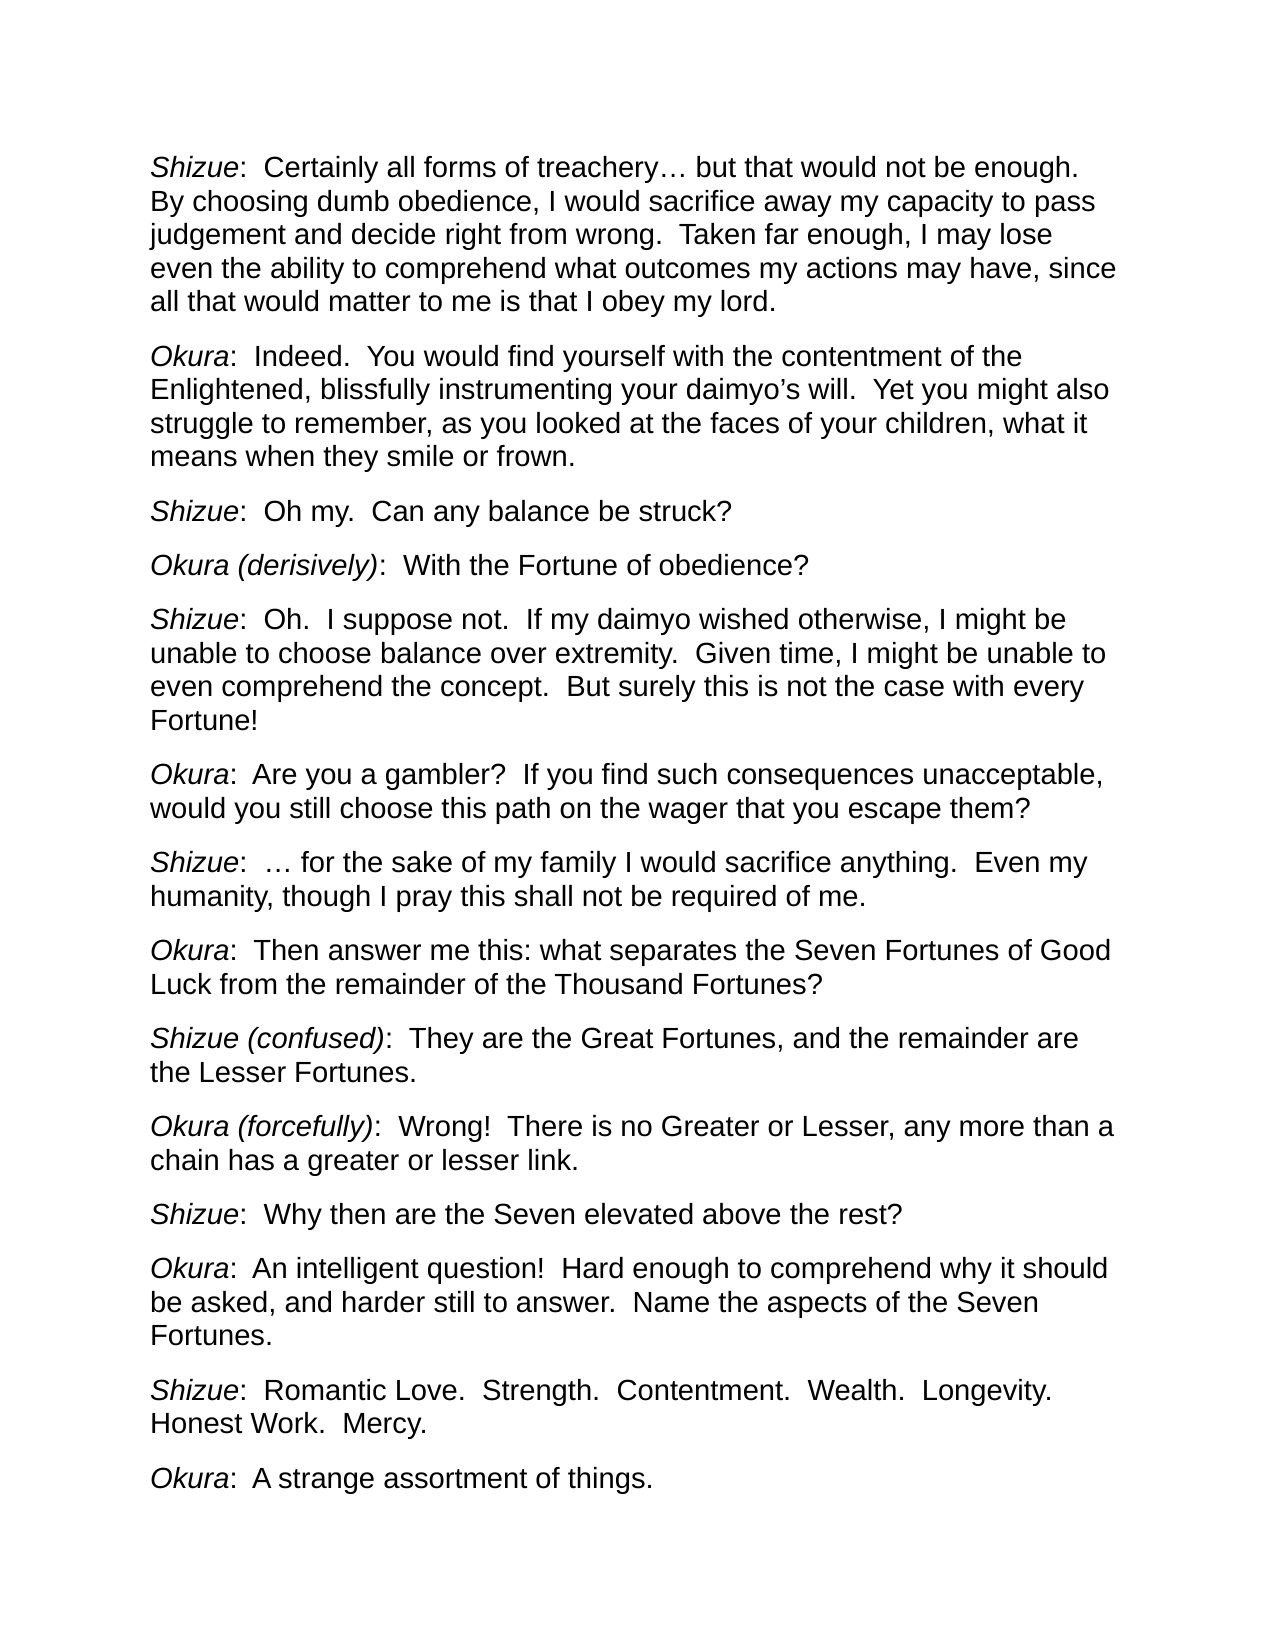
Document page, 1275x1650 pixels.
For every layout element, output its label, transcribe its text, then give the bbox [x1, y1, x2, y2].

text Shizue (confused): They are the Great Fortunes, and the remainder are the Lesser Fortunes. [150, 1021, 1125, 1088]
text Shizue: Certainly all forms of treachery… but that would not be enough. By choosing dumb obedience, I would sacrifice away my capacity to pass judgement and decide right from wrong. Taken far enough, I may lose even the ability to comprehend what outcomes my actions may have, since all that would matter to me is that I obey my lord. [150, 150, 1125, 318]
text Shizue: Oh my. Can any balance be struck? [150, 493, 1125, 527]
text Okura: A strange assortment of things. [150, 1461, 1125, 1494]
text Okura: An intelligent question! Hard enough to comprehend why it should be asked, and harder still to answer. Name the aspects of the Seven Fortunes. [150, 1251, 1125, 1352]
text Okura: Indeed. You would find yourself with the contentment of the Enlightened, blissfully instrumenting your daimyo’s will. Yet you might also struggle to remember, as you looked at the faces of your children, what it means when they smile or frown. [150, 338, 1125, 473]
text Shizue: … for the sake of my family I would sacrifice anything. Even my humanity, though I pray this shall not be required of me. [150, 845, 1125, 912]
text Okura: Then answer me this: what separates the Seven Fortunes of Good Luck from the remainder of the Thousand Fortunes? [150, 933, 1125, 1000]
text Shizue: Why then are the Seven elevated above the rest? [150, 1197, 1125, 1230]
text Okura (derisively): With the Fortune of obedience? [150, 548, 1125, 581]
text Shizue: Romantic Love. Strength. Contentment. Wealth. Longevity. Honest Work. Mercy. [150, 1373, 1125, 1440]
text Shizue: Oh. I suppose not. If my daimyo wished otherwise, I might be unable to choose balance over extremity. Given time, I might be unable to even comprehend the concept. But surely this is not the case with every Fortune! [150, 602, 1125, 736]
text Okura (forcefully): Wrong! There is no Greater or Lesser, any more than a chain has a greater or lesser link. [150, 1109, 1125, 1176]
text Okura: Are you a gambler? If you find such consequences unacceptable, would you still choose this path on the wager that you escape them? [150, 757, 1125, 824]
